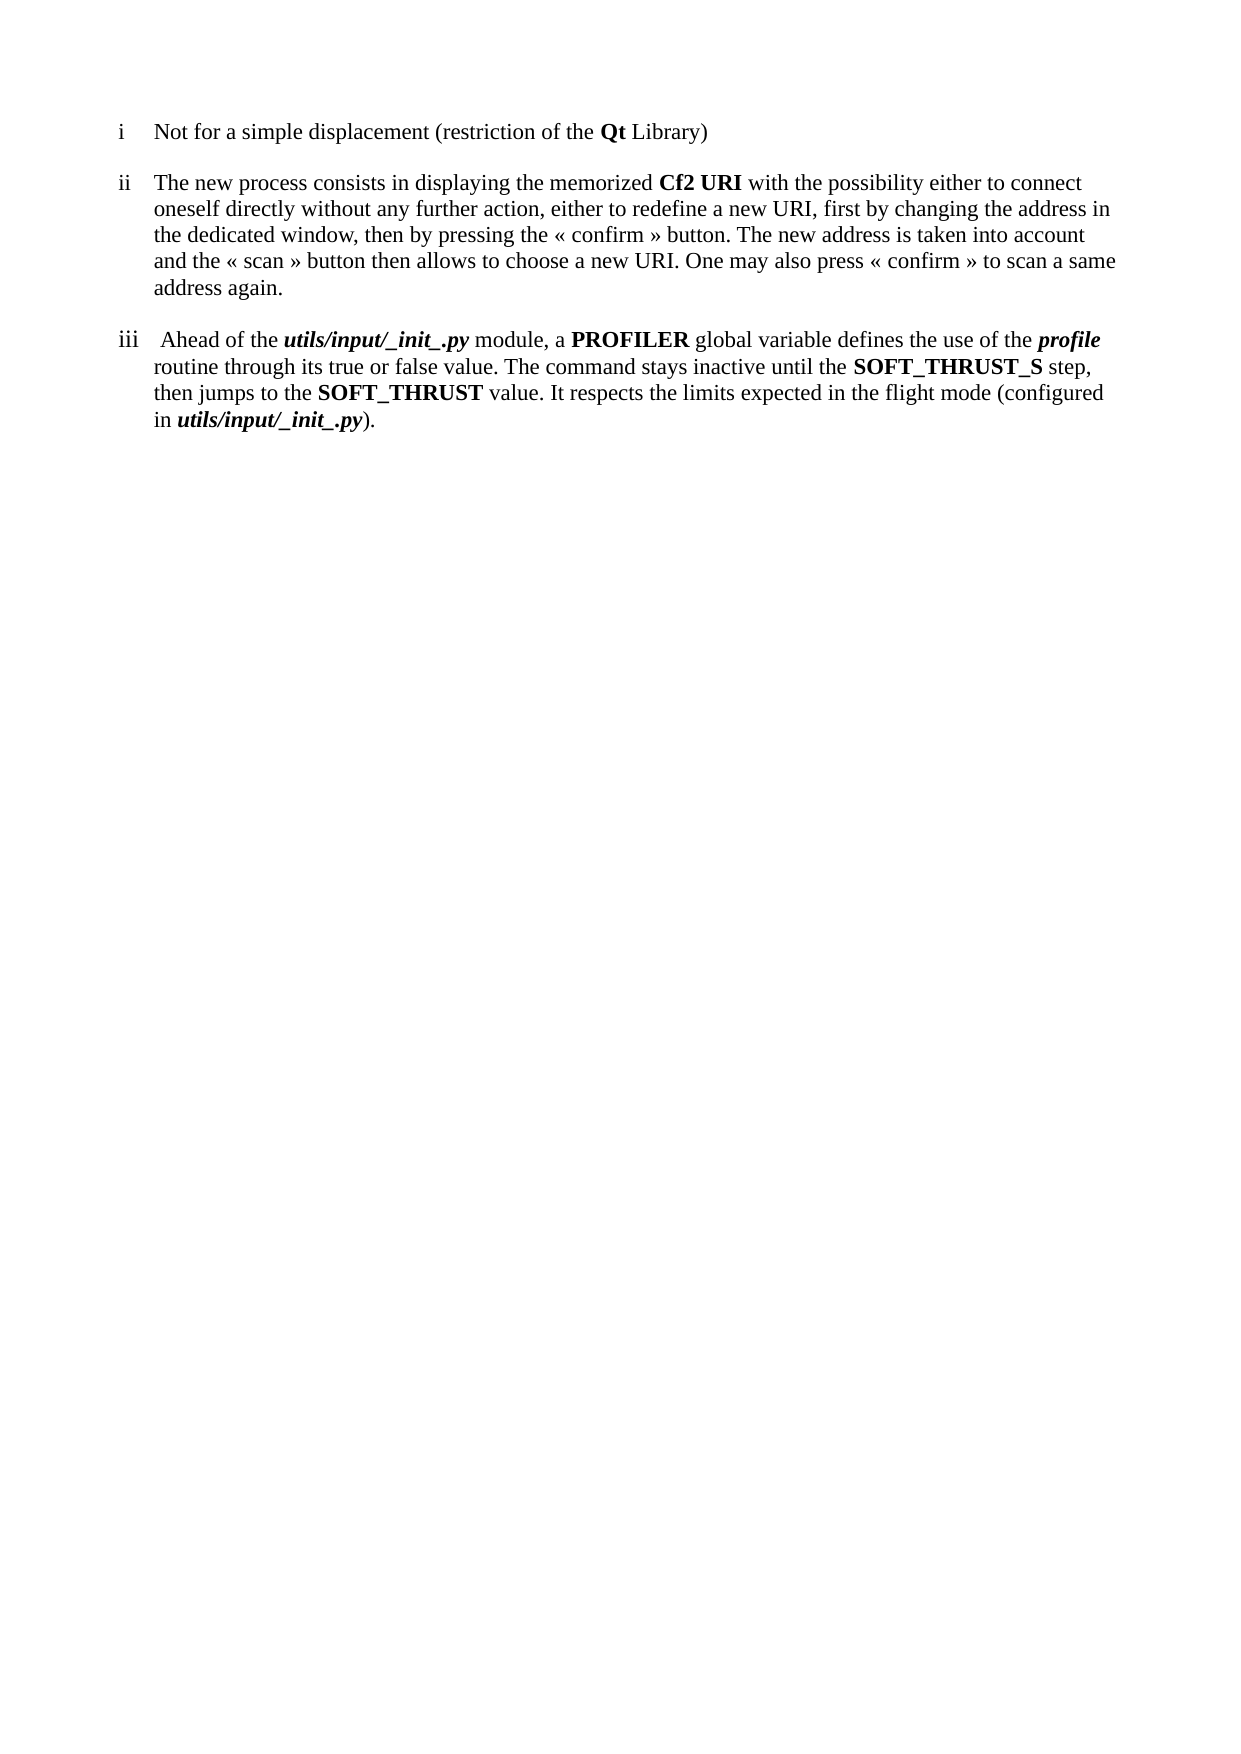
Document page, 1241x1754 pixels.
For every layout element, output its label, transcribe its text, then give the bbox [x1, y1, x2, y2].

text The new process consists in displaying the memorized Cf2 URI with the possibility either to connect oneself directly without any further action, either to redefine a new URI, first by changing the address in the dedicated window, then by pressing the « confirm » button. The new address is taken into account and the « scan » button then allows to choose a new URI. One may also press « confirm » to scan a same address again. [118, 168, 1122, 300]
text Not for a simple displacement (restriction of the Qt Library) [118, 118, 1122, 144]
text Ahead of the utils/input/_init_.py module, a PROFILER global variable defines the use of the profile routine through its true or false value. The command stays inactive until the SOFT_THRUST_S step, then jumps to the SOFT_THRUST value. It respects the limits expected in the flight mode (configured in utils/input/_init_.py). [118, 324, 1122, 432]
